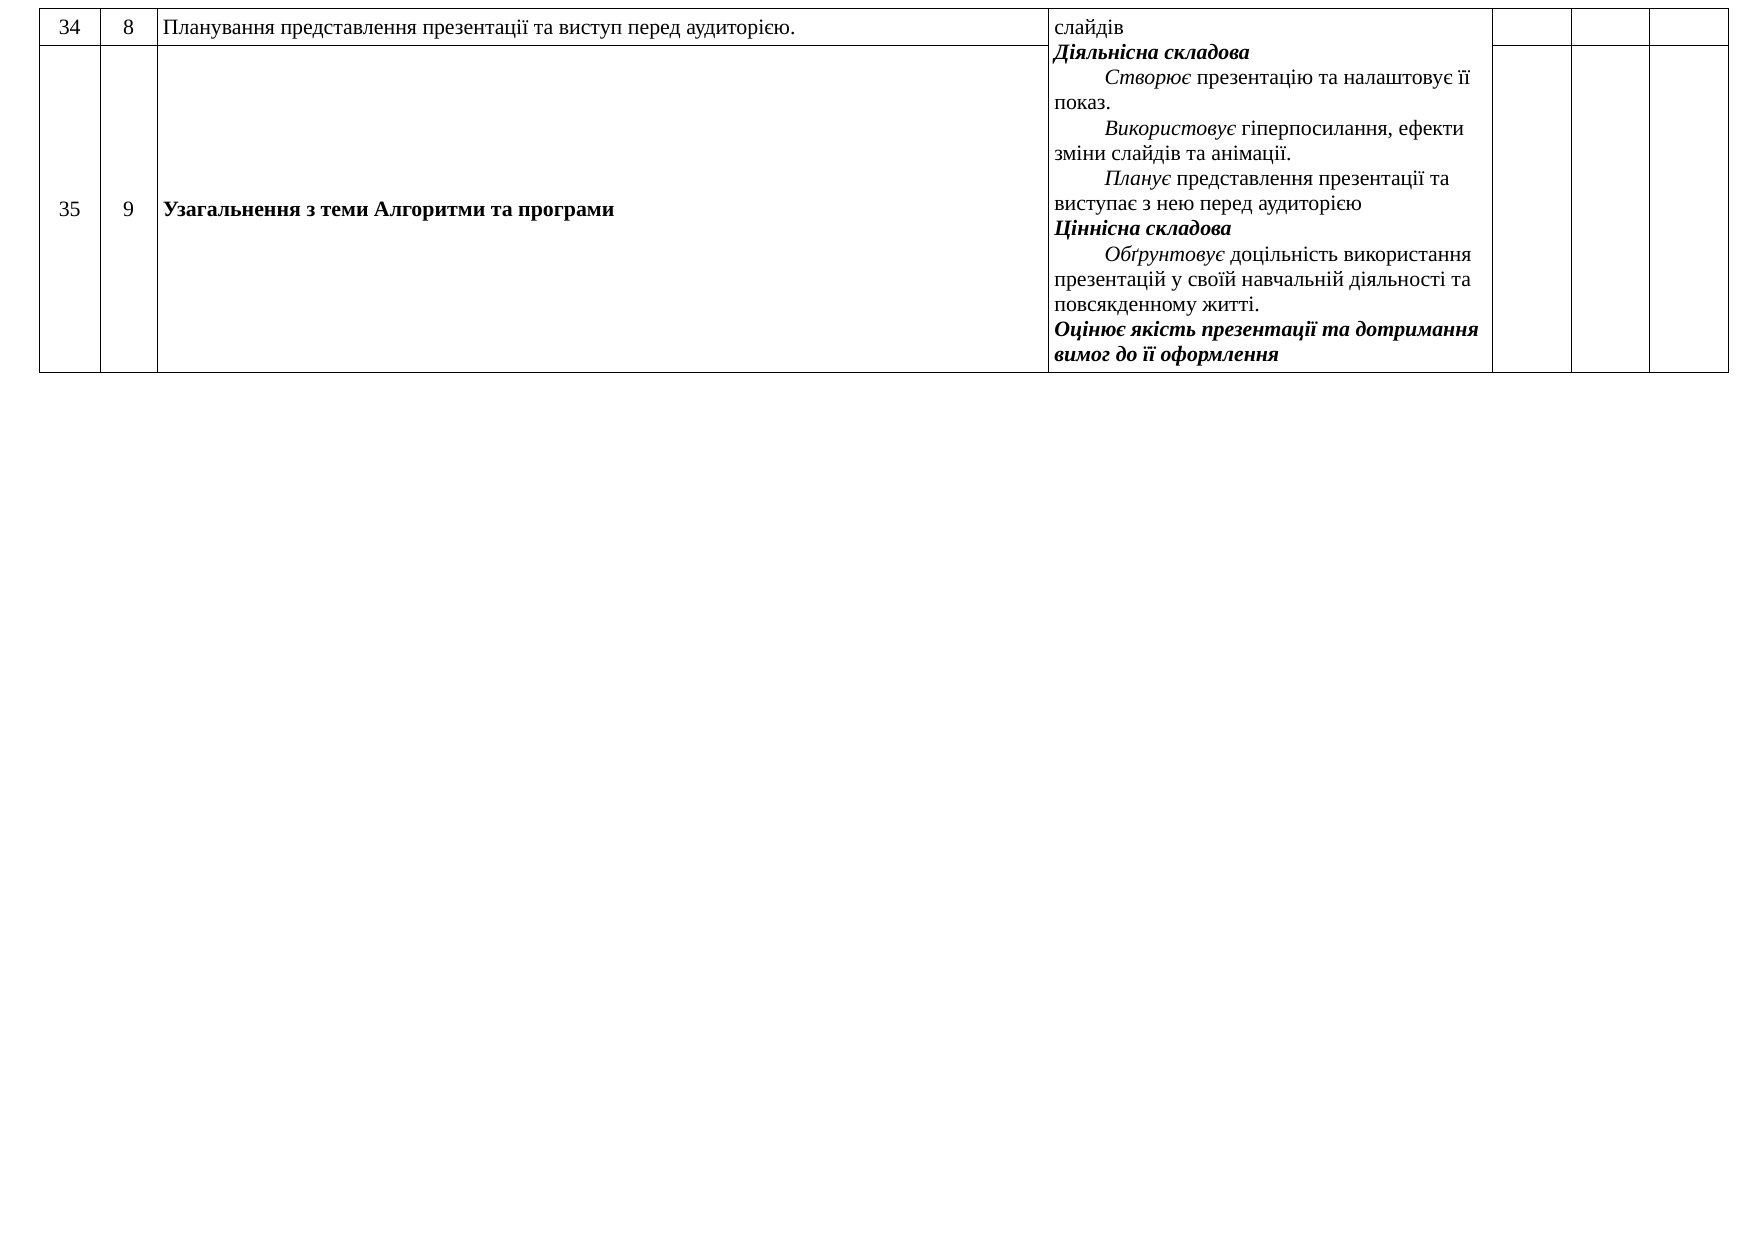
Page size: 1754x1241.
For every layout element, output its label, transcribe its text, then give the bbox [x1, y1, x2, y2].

table_cell 8 [101, 9, 157, 44]
table_cell [1493, 46, 1571, 372]
table_cell [1572, 9, 1649, 44]
table_cell 34 [40, 9, 100, 44]
table_cell [1493, 9, 1571, 44]
table_cell [1572, 46, 1649, 372]
table_cell [1650, 9, 1728, 44]
table_cell 9 [101, 46, 157, 372]
table_cell Планування представлення презентації та виступ перед аудиторією. [158, 9, 1048, 44]
table_cell [1650, 46, 1728, 372]
table_cell 35 [40, 46, 100, 372]
table_cell Узагальнення з теми Алгоритми та програми [158, 46, 1048, 372]
table_cell слайдів Діяльнісна складова Створює презентацію та налаштовує її показ. Використовує гіперпосилання, ефекти зміни слайдів та анімації. Планує представлення презентації та виступає з нею перед аудиторією Ціннісна складова Обґрунтовує доцільність використання презентацій у своїй навчальній діяльності та повсякденному житті. Оцінює якість презентації та дотримання вимог до її оформлення [1049, 9, 1492, 372]
